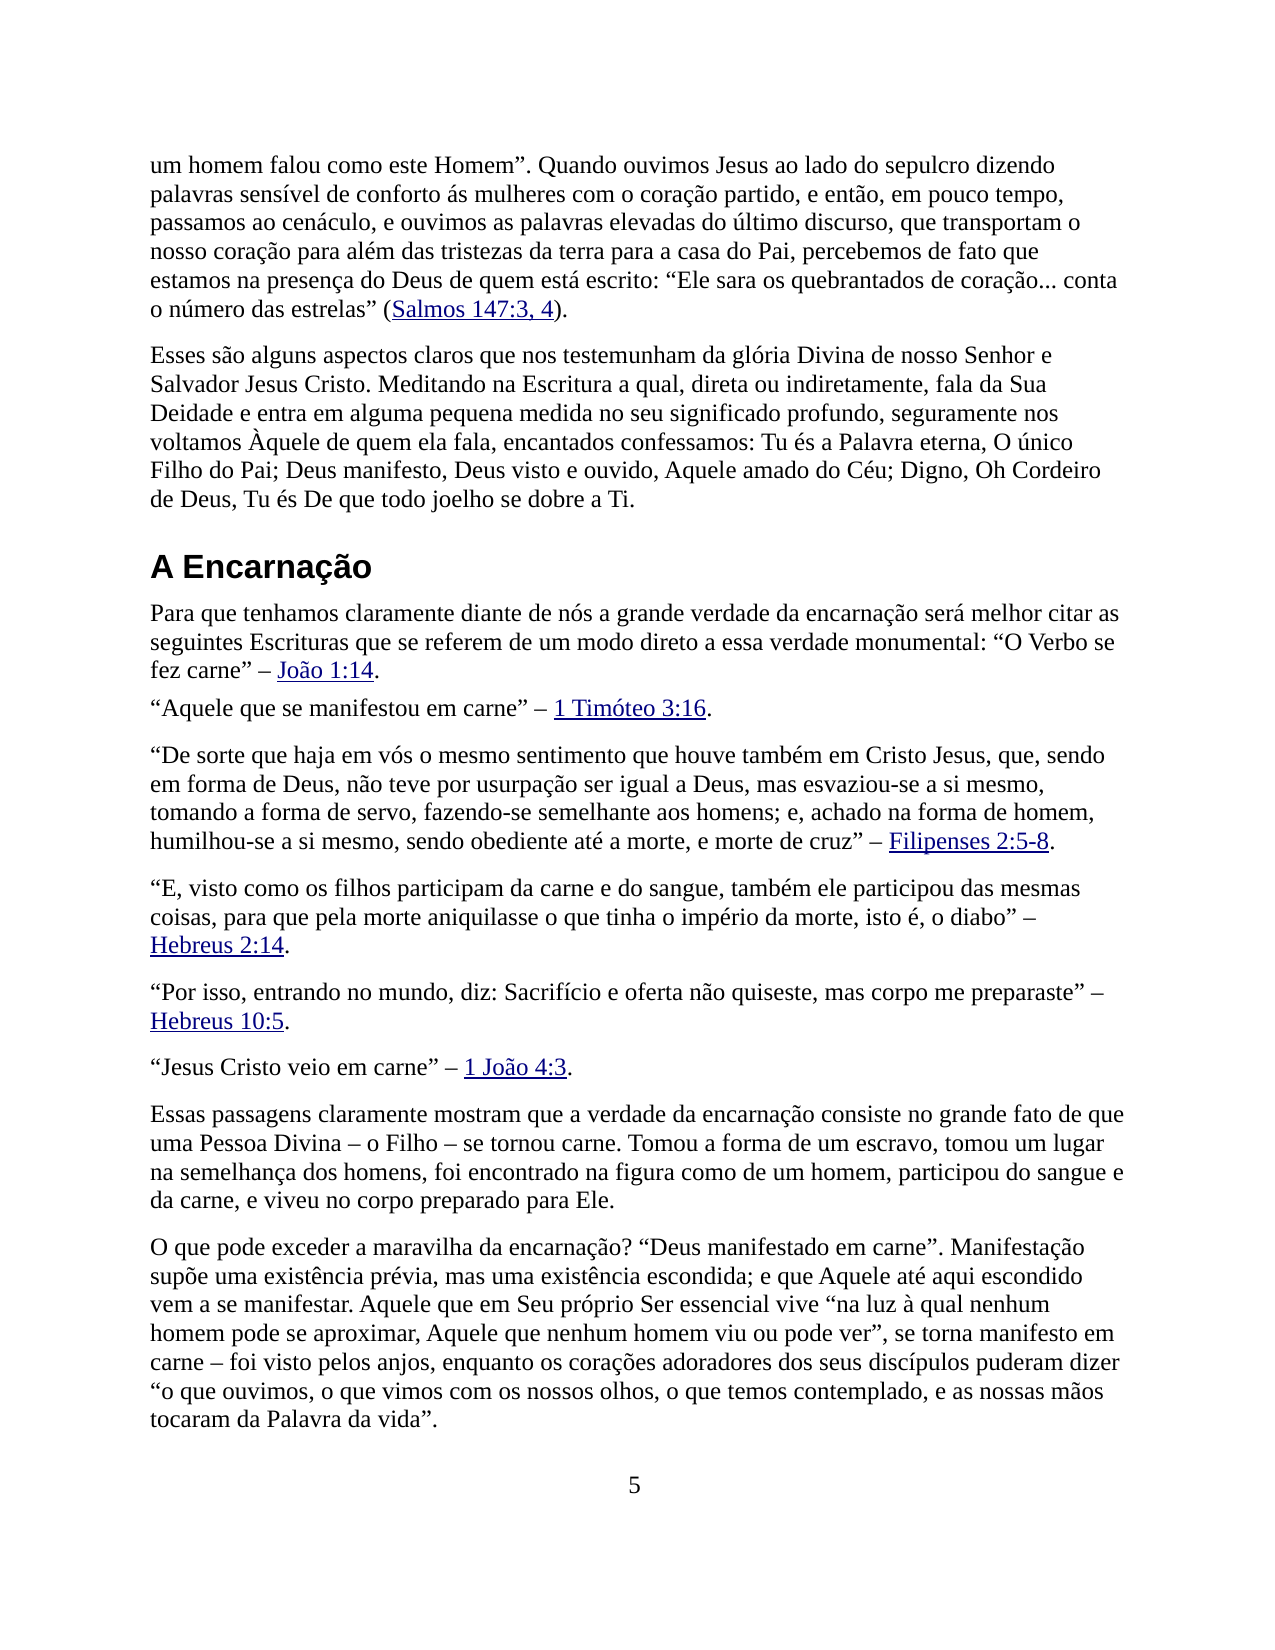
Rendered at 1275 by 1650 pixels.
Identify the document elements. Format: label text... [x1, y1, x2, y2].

subtitle A Encarnação [150, 547, 1125, 586]
text “Aquele que se manifestou em carne” – 1 Timóteo 3:16. [150, 693, 1125, 722]
text Para que tenhamos claramente diante de nós a grande verdade da encarnação será melhor citar as seguintes Escrituras que se referem de um modo direto a essa verdade monumental: “O Verbo se fez carne” – João 1:14. [150, 598, 1125, 684]
text O que pode exceder a maravilha da encarnação? “Deus manifestado em carne”. Manifestação supõe uma existência prévia, mas uma existência escondida; e que Aquele até aqui escondido vem a se manifestar. Aquele que em Seu próprio Ser essencial vive “na luz à qual nenhum homem pode se aproximar, Aquele que nenhum homem viu ou pode ver”, se torna manifesto em carne – foi visto pelos anjos, enquanto os corações adoradores dos seus discípulos puderam dizer “o que ouvimos, o que vimos com os nossos olhos, o que temos contemplado, e as nossas mãos tocaram da Palavra da vida”. [150, 1232, 1125, 1433]
text Esses são alguns aspectos claros que nos testemunham da glória Divina de nosso Senhor e Salvador Jesus Cristo. Meditando na Escritura a qual, direta ou indiretamente, fala da Sua Deidade e entra em alguma pequena medida no seu significado profundo, seguramente nos voltamos Àquele de quem ela fala, encantados confessamos: Tu és a Palavra eterna, O único Filho do Pai; Deus manifesto, Deus visto e ouvido, Aquele amado do Céu; Digno, Oh Cordeiro de Deus, Tu és De que todo joelho se dobre a Ti. [150, 340, 1125, 513]
text Essas passagens claramente mostram que a verdade da encarnação consiste no grande fato de que uma Pessoa Divina – o Filho – se tornou carne. Tomou a forma de um escravo, tomou um lugar na semelhança dos homens, foi encontrado na figura como de um homem, participou do sangue e da carne, e viveu no corpo preparado para Ele. [150, 1099, 1125, 1214]
text um homem falou como este Homem”. Quando ouvimos Jesus ao lado do sepulcro dizendo palavras sensível de conforto ás mulheres com o coração partido, e então, em pouco tempo, passamos ao cenáculo, e ouvimos as palavras elevadas do último discurso, que transportam o nosso coração para além das tristezas da terra para a casa do Pai, percebemos de fato que estamos na presença do Deus de quem está escrito: “Ele sara os quebrantados de coração... conta o número das estrelas” (Salmos 147:3, 4). [150, 150, 1125, 322]
text “Jesus Cristo veio em carne” – 1 João 4:3. [150, 1052, 1125, 1081]
text “De sorte que haja em vós o mesmo sentimento que houve também em Cristo Jesus, que, sendo em forma de Deus, não teve por usurpação ser igual a Deus, mas esvaziou-se a si mesmo, tomando a forma de servo, fazendo-se semelhante aos homens; e, achado na forma de homem, humilhou-se a si mesmo, sendo obediente até a morte, e morte de cruz” – Filipenses 2:5-8. [150, 740, 1125, 855]
text “Por isso, entrando no mundo, diz: Sacrifício e oferta não quiseste, mas corpo me preparaste” – Hebreus 10:5. [150, 977, 1125, 1034]
text “E, visto como os filhos participam da carne e do sangue, também ele participou das mesmas coisas, para que pela morte aniquilasse o que tinha o império da morte, isto é, o diabo” – Hebreus 2:14. [150, 873, 1125, 959]
